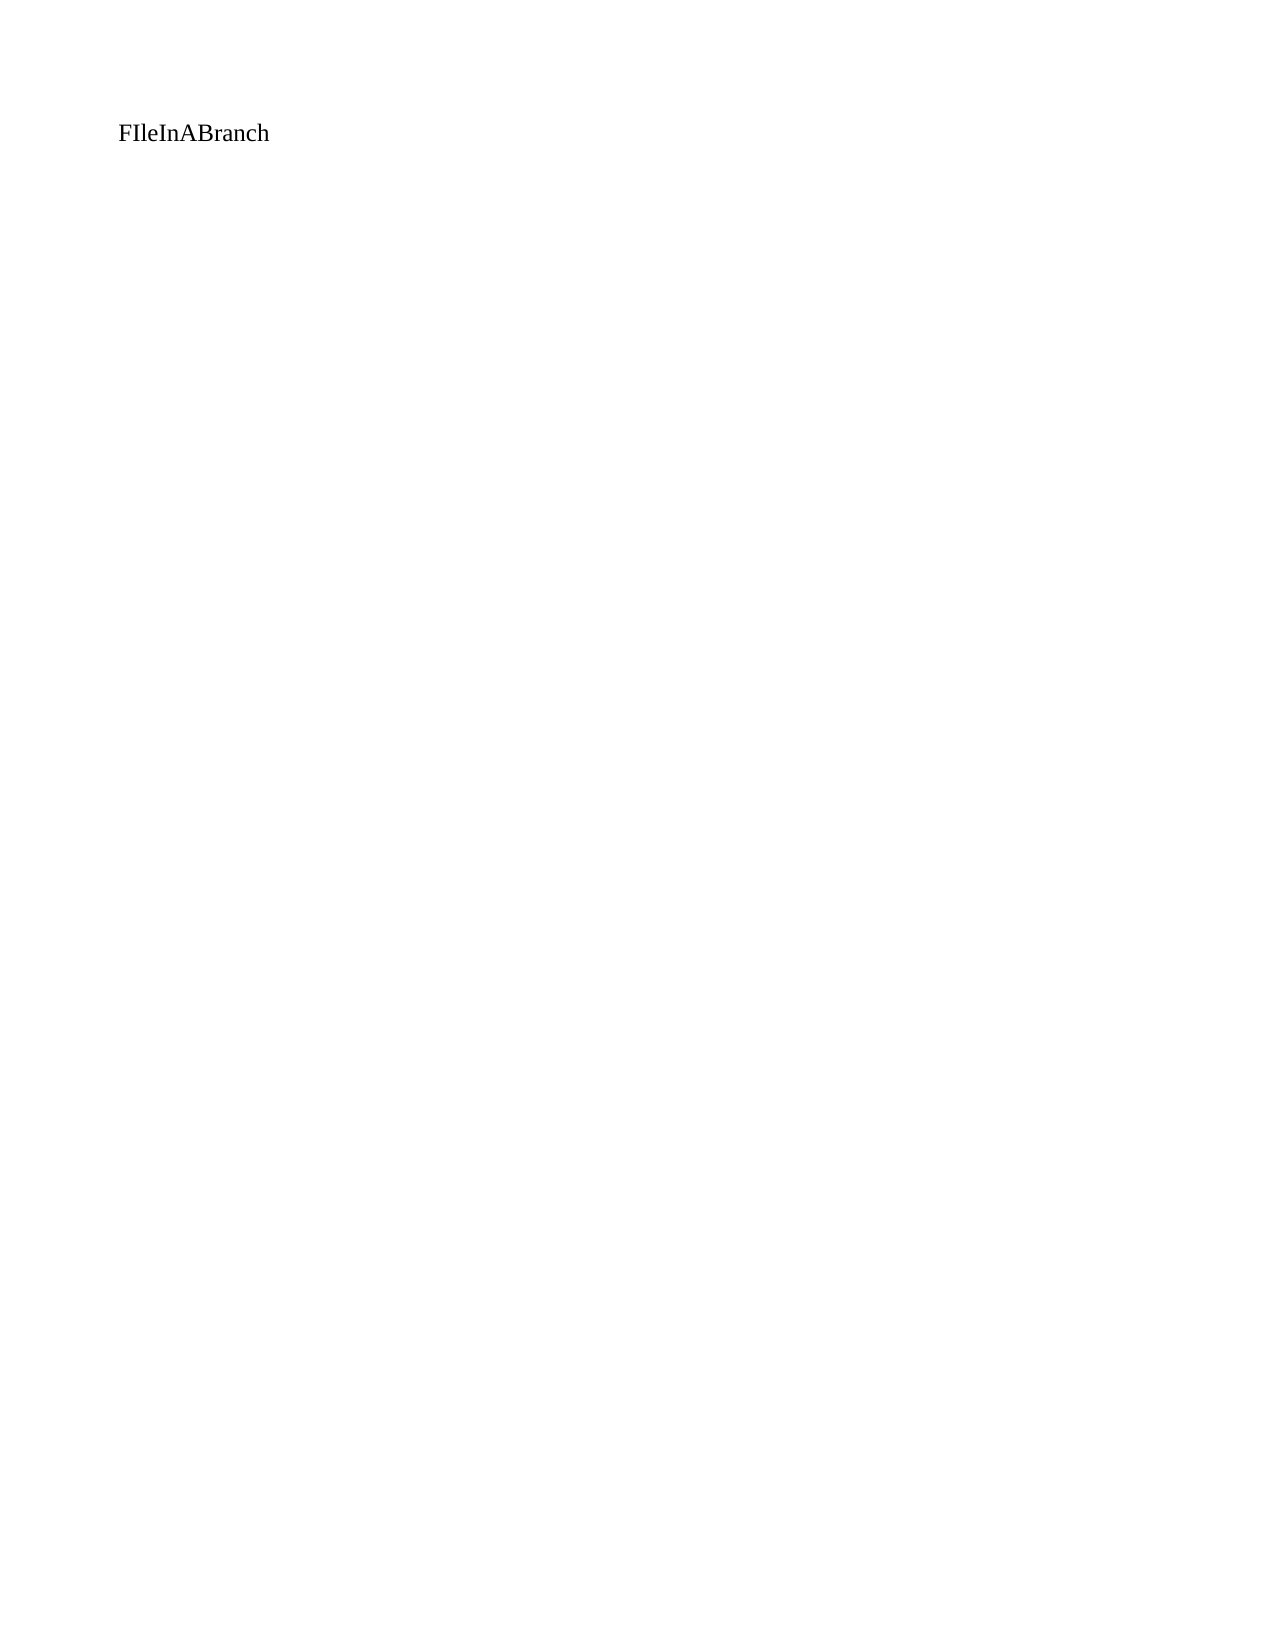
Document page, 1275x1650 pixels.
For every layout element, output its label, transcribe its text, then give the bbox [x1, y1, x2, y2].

text FIleInABranch [118, 118, 1157, 147]
